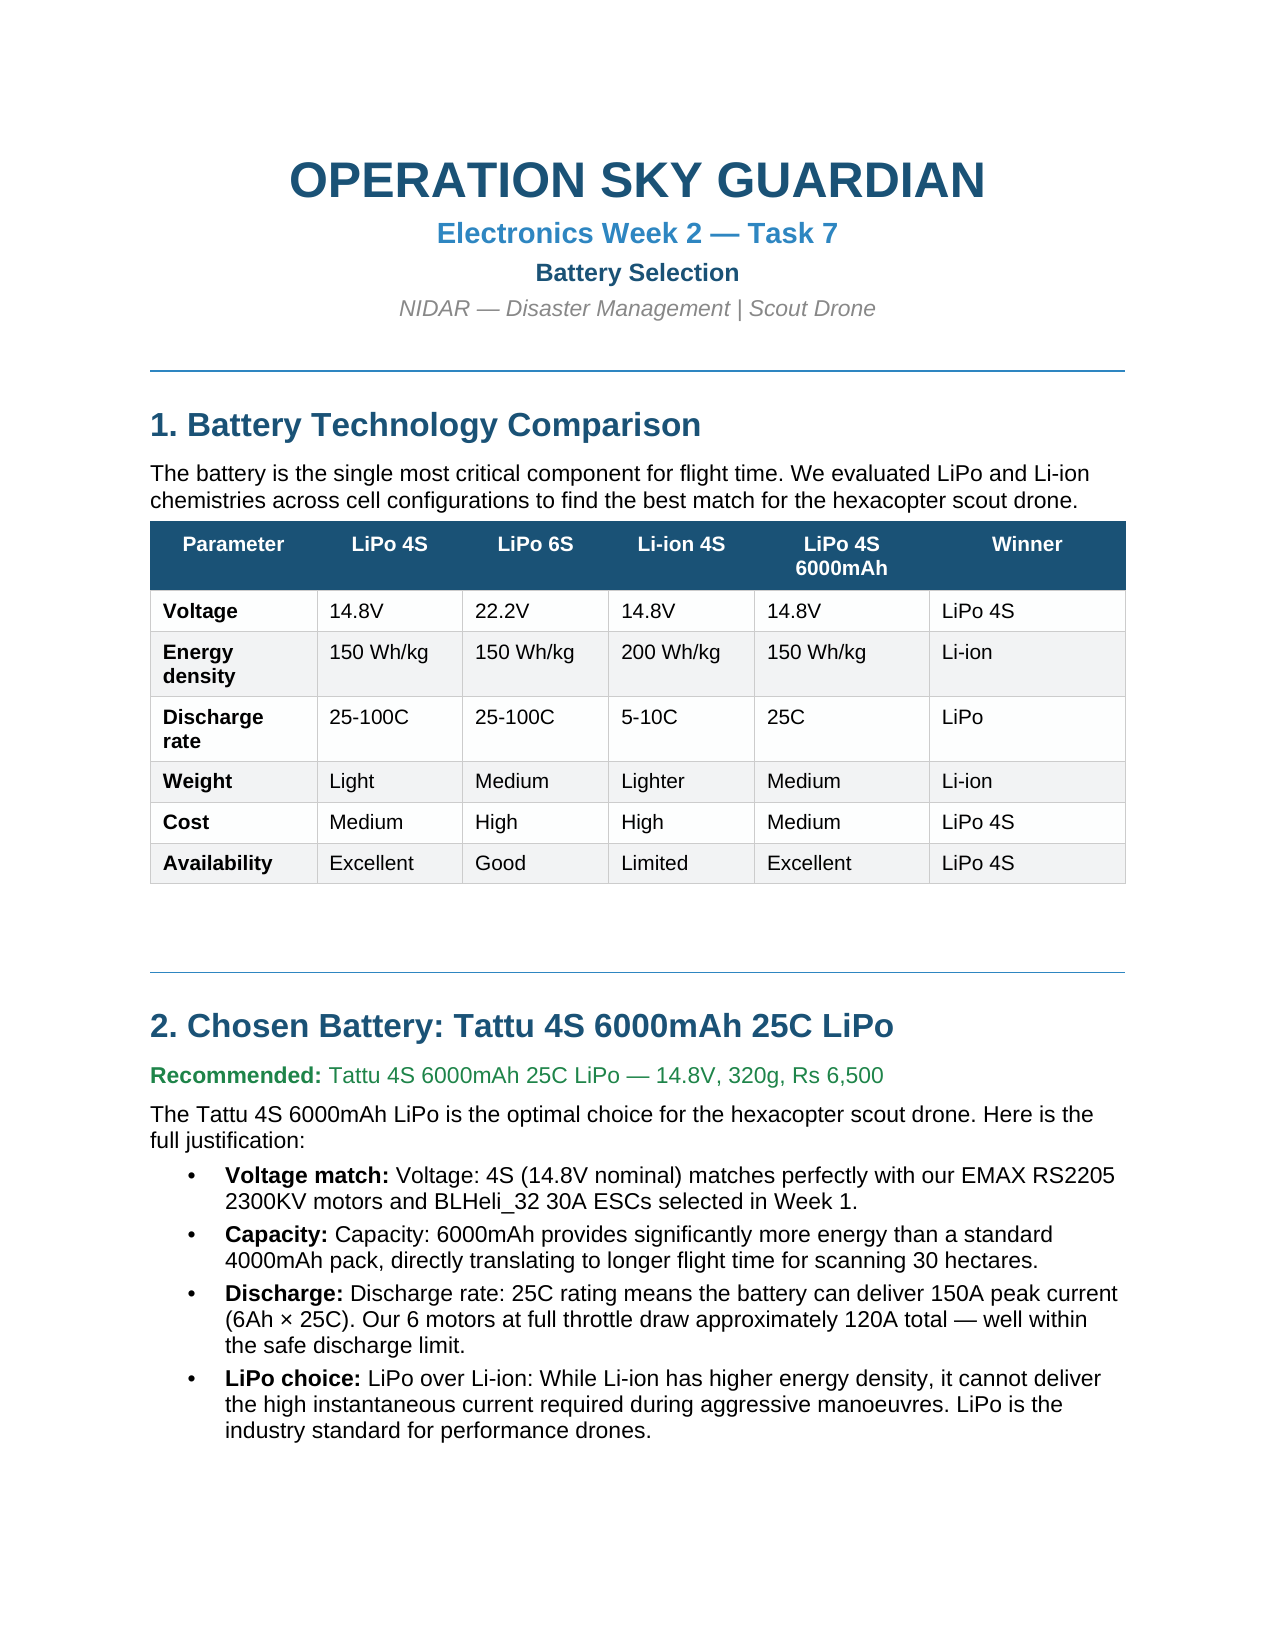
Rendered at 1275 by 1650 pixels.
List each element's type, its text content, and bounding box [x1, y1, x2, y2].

text NIDAR — Disaster Management | Scout Drone [150, 295, 1125, 321]
table_cell High [609, 803, 754, 842]
table_cell Discharge rate [151, 697, 317, 761]
table_header Winner [930, 522, 1125, 590]
list Discharge: Discharge rate: 25C rating means the battery can deliver 150A peak current (6Ah × 25C). Our 6 motors at full throttle draw approximately 120A total — well within the safe discharge limit. [187, 1279, 1125, 1358]
table_cell Lighter [609, 762, 754, 802]
table_cell Medium [755, 803, 929, 842]
table_cell Light [318, 762, 462, 802]
table_cell Excellent [318, 844, 462, 883]
table_cell LiPo 4S [930, 844, 1125, 883]
table_cell LiPo [930, 697, 1125, 761]
table_cell 150 Wh/kg [755, 632, 929, 696]
table_header Parameter [151, 522, 317, 590]
table_cell 22.2V [463, 591, 608, 631]
table_cell Limited [609, 844, 754, 883]
table_cell Voltage [151, 591, 317, 631]
table_cell Availability [151, 844, 317, 883]
list Voltage match: Voltage: 4S (14.8V nominal) matches perfectly with our EMAX RS2205 2300KV motors and BLHeli_32 30A ESCs selected in Week 1. [187, 1162, 1125, 1214]
table_header LiPo 6S [463, 522, 608, 590]
table_cell Energy density [151, 632, 317, 696]
table_cell Li-ion [930, 762, 1125, 802]
text Electronics Week 2 — Task 7 [150, 216, 1125, 249]
table_cell 25C [755, 697, 929, 761]
table_cell 200 Wh/kg [609, 632, 754, 696]
text The battery is the single most critical component for flight time. We evaluated LiPo and Li-ion chemistries across cell configurations to find the best match for the hexacopter scout drone. [150, 460, 1125, 513]
table_header LiPo 4S [318, 522, 462, 590]
table_cell 150 Wh/kg [463, 632, 608, 696]
table_cell High [463, 803, 608, 842]
table_cell Medium [318, 803, 462, 842]
table_cell 5-10C [609, 697, 754, 761]
list Capacity: Capacity: 6000mAh provides significantly more energy than a standard 4000mAh pack, directly translating to longer flight time for scanning 30 hectares. [187, 1221, 1125, 1273]
table_cell 14.8V [755, 591, 929, 631]
table_cell 25-100C [463, 697, 608, 761]
text The Tattu 4S 6000mAh LiPo is the optimal choice for the hexacopter scout drone. Here is the full justification: [150, 1101, 1125, 1153]
table_cell LiPo 4S [930, 803, 1125, 842]
table_cell Li-ion [930, 632, 1125, 696]
table_cell LiPo 4S [930, 591, 1125, 631]
table_cell Good [463, 844, 608, 883]
list LiPo choice: LiPo over Li-ion: While Li-ion has higher energy density, it cannot deliver the high instantaneous current required during aggressive manoeuvres. LiPo is the industry standard for performance drones. [187, 1365, 1125, 1444]
table_cell Cost [151, 803, 317, 842]
table_cell Weight [151, 762, 317, 802]
table_cell Medium [755, 762, 929, 802]
subtitle 1. Battery Technology Comparison [150, 405, 1125, 444]
table_cell 25-100C [318, 697, 462, 761]
table_header LiPo 4S 6000mAh [755, 522, 929, 590]
table_cell 14.8V [318, 591, 462, 631]
table_cell Medium [463, 762, 608, 802]
table_cell Excellent [755, 844, 929, 883]
text Battery Selection [150, 258, 1125, 286]
text Recommended: Tattu 4S 6000mAh 25C LiPo — 14.8V, 320g, Rs 6,500 [150, 1062, 1125, 1088]
table_cell 150 Wh/kg [318, 632, 462, 696]
text OPERATION SKY GUARDIAN [150, 150, 1125, 207]
table_header Li-ion 4S [609, 522, 754, 590]
table_cell 14.8V [609, 591, 754, 631]
subtitle 2. Chosen Battery: Tattu 4S 6000mAh 25C LiPo [150, 1007, 1125, 1045]
